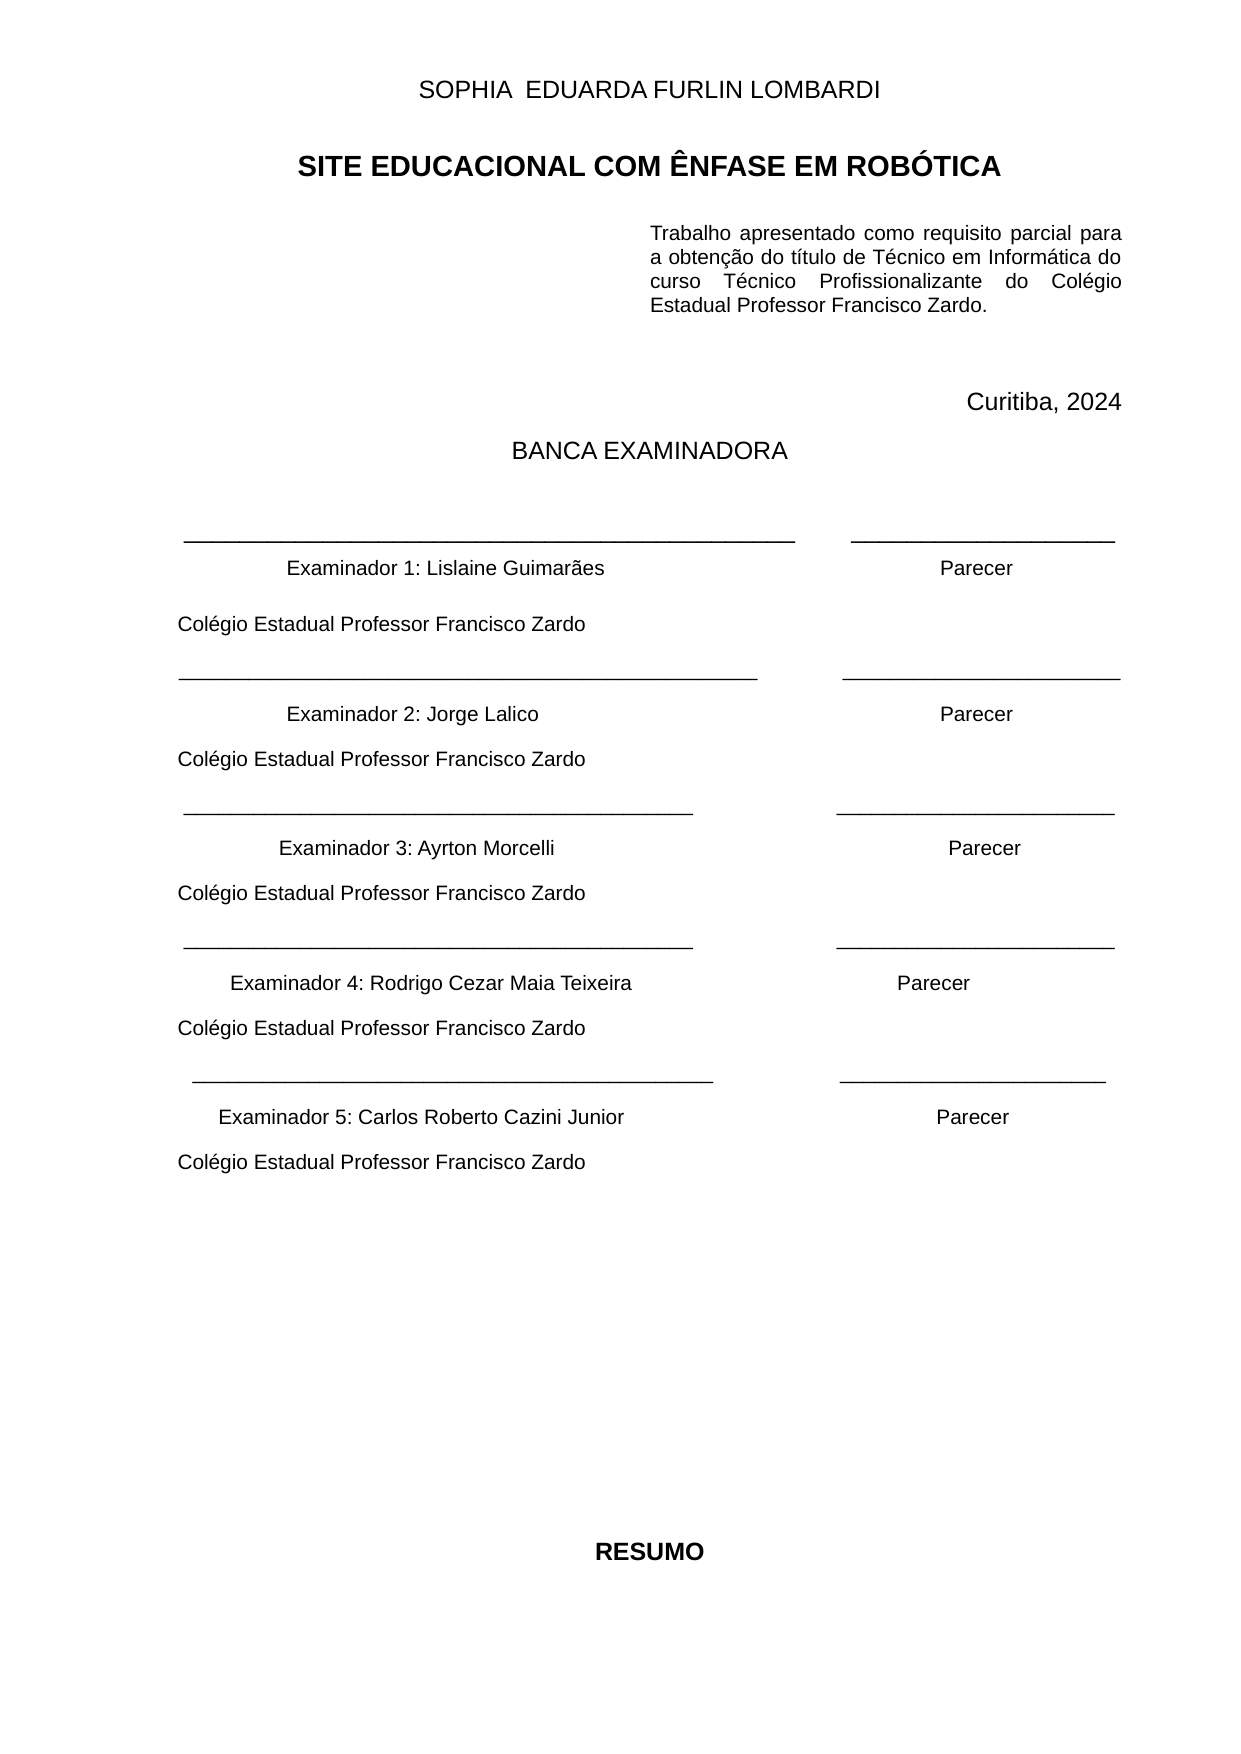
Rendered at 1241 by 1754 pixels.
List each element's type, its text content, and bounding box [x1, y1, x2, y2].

text Examinador 2: Jorge Lalico Parecer [177, 702, 1122, 726]
text Colégio Estadual Professor Francisco Zardo [177, 1150, 1122, 1174]
text Colégio Estadual Professor Francisco Zardo [177, 612, 1122, 636]
text Curitiba, 2024 [177, 387, 1122, 416]
text _____________________________________________ _______________________ [177, 1060, 1122, 1084]
text SITE EDUCACIONAL COM ÊNFASE EM ROBÓTICA [177, 149, 1122, 183]
text RESUMO [177, 1537, 1122, 1566]
text Examinador 5: Carlos Roberto Cazini Junior Parecer [177, 1105, 1122, 1129]
text Colégio Estadual Professor Francisco Zardo [598, 739, 640, 813]
text Examinador 4: Rodrigo Cezar Maia Teixeira Parecer [177, 971, 1122, 994]
text Colégio Estadual Professor Francisco Zardo [177, 1015, 1122, 1039]
text ____________________________________________ ________________________ [177, 926, 1122, 950]
text ____________________________________________ ___________________ Examinador 1: Lislaine Guimarães Parecer [177, 515, 1122, 579]
text Trabalho apresentado como requisito parcial para a obtenção do título de Técnico em Informática do curso Técnico Profissionalizante do Colégio Estadual Professor Francisco Zardo. [650, 221, 1122, 316]
text Colégio Estadual Professor Francisco Zardo [177, 881, 1122, 905]
text ____________________________________________ ________________________ [641, 791, 1122, 815]
text BANCA EXAMINADORA [177, 436, 1122, 465]
text SOPHIA EDUARDA FURLIN LOMBARDI [177, 75, 1122, 104]
text __________________________________________________ ________________________ [177, 657, 1122, 681]
text Colégio Estadual Professor Francisco Zardo [177, 747, 597, 771]
text Examinador 3: Ayrton Morcelli Parecer [177, 836, 1122, 860]
text [641, 747, 1122, 771]
text ____________________________________________ ________________________ [177, 791, 597, 815]
